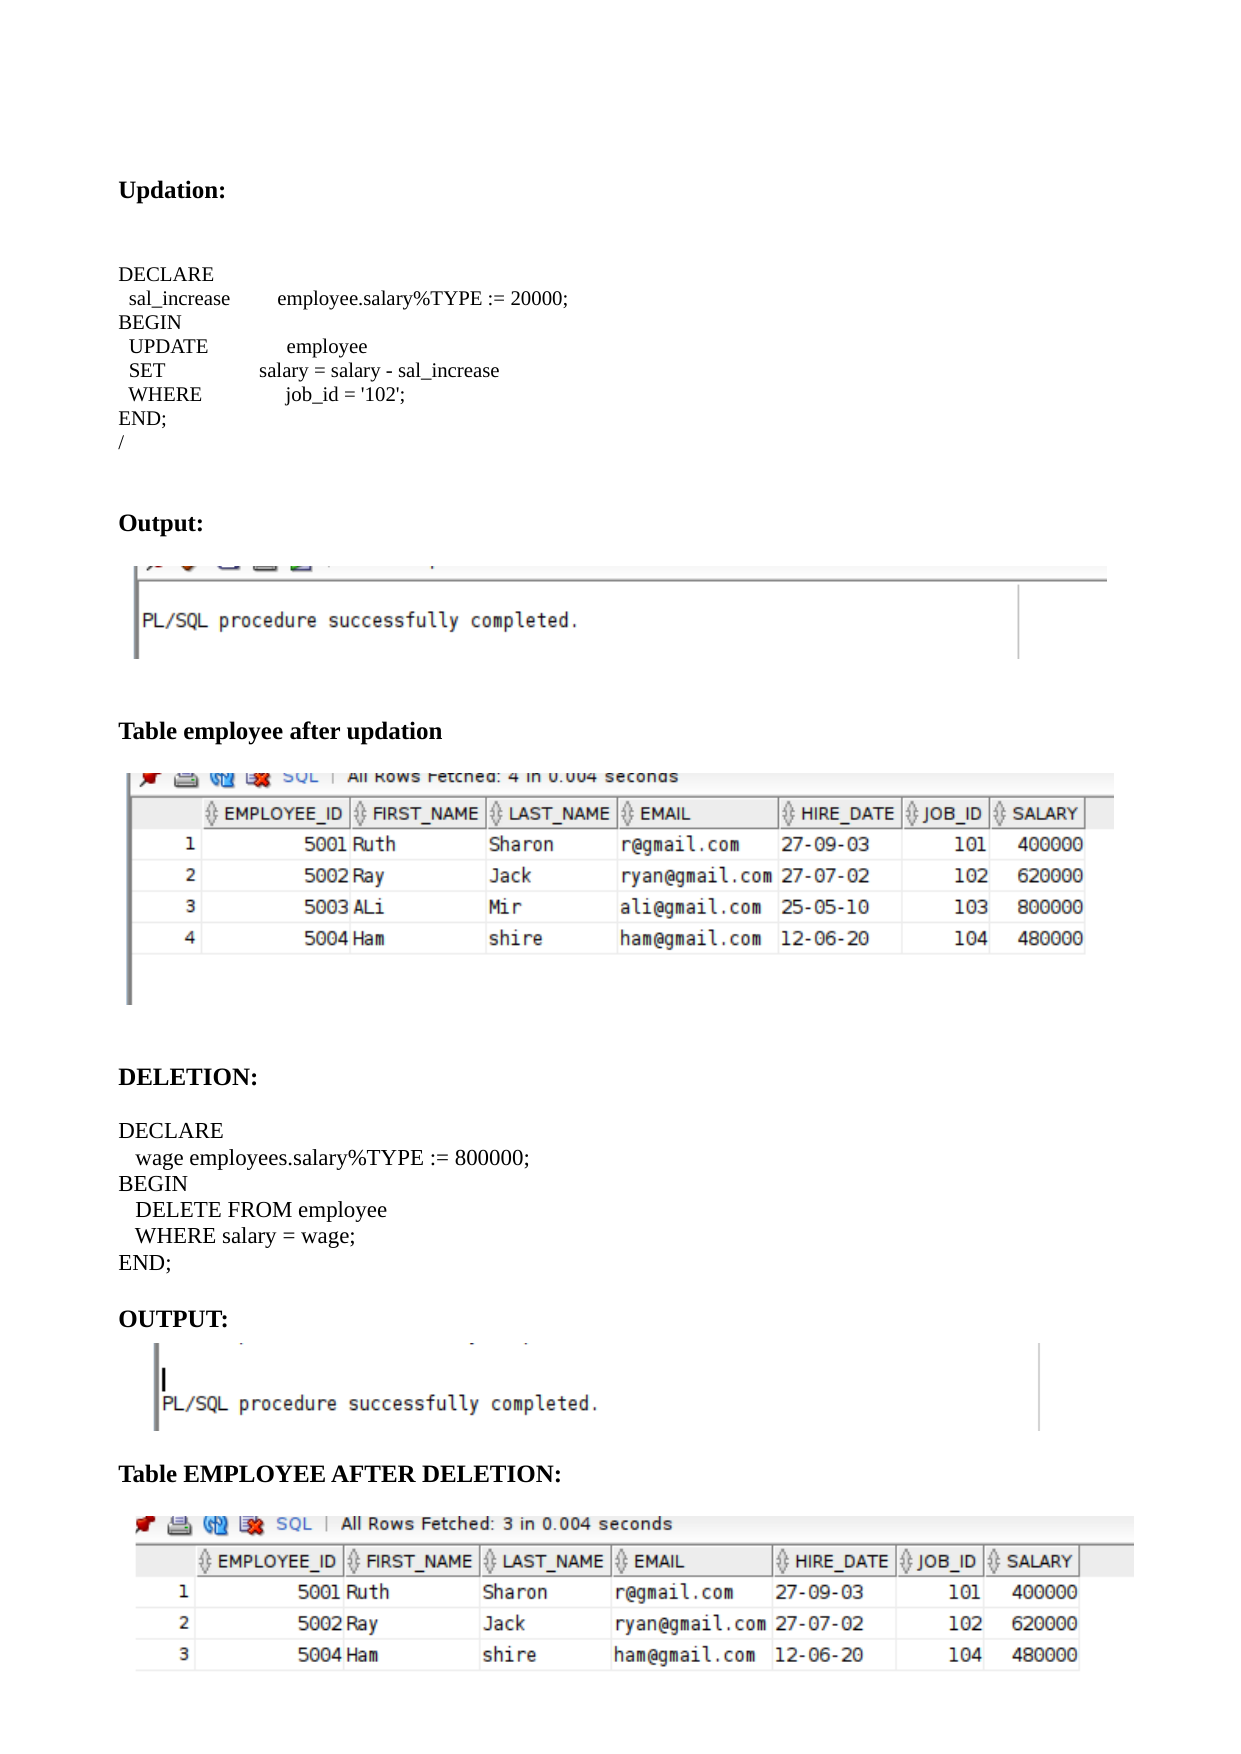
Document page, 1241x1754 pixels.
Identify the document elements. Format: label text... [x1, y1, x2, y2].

picture [133, 566, 1107, 659]
text END; [118, 406, 1122, 430]
text OUTPUT: [118, 1304, 1122, 1333]
text WHERE salary = wage; [118, 1223, 1122, 1249]
text / [118, 430, 1122, 454]
text BEGIN [118, 1170, 1122, 1196]
picture [126, 773, 1114, 1005]
text DELETION: [118, 1062, 1122, 1091]
text sal_increase employee.salary%TYPE := 20000; [118, 286, 1122, 310]
text BEGIN [118, 310, 1122, 334]
text Output: [118, 508, 1122, 537]
text UPDATE employee [118, 334, 1122, 358]
text END; [118, 1249, 1122, 1275]
text wage employees.salary%TYPE := 800000; [118, 1143, 1122, 1170]
picture [153, 1343, 1087, 1431]
text DECLARE [118, 262, 1122, 286]
text Table employee after updation [118, 716, 1122, 744]
text DELETE FROM employee [118, 1196, 1122, 1223]
picture [135, 1516, 1134, 1697]
text Updation: [118, 176, 1122, 204]
text WHERE job_id = '102'; [118, 382, 1122, 406]
text DECLARE [118, 1117, 1122, 1143]
text SET salary = salary - sal_increase [118, 358, 1122, 382]
text Table EMPLOYEE AFTER DELETION: [118, 1459, 1122, 1488]
